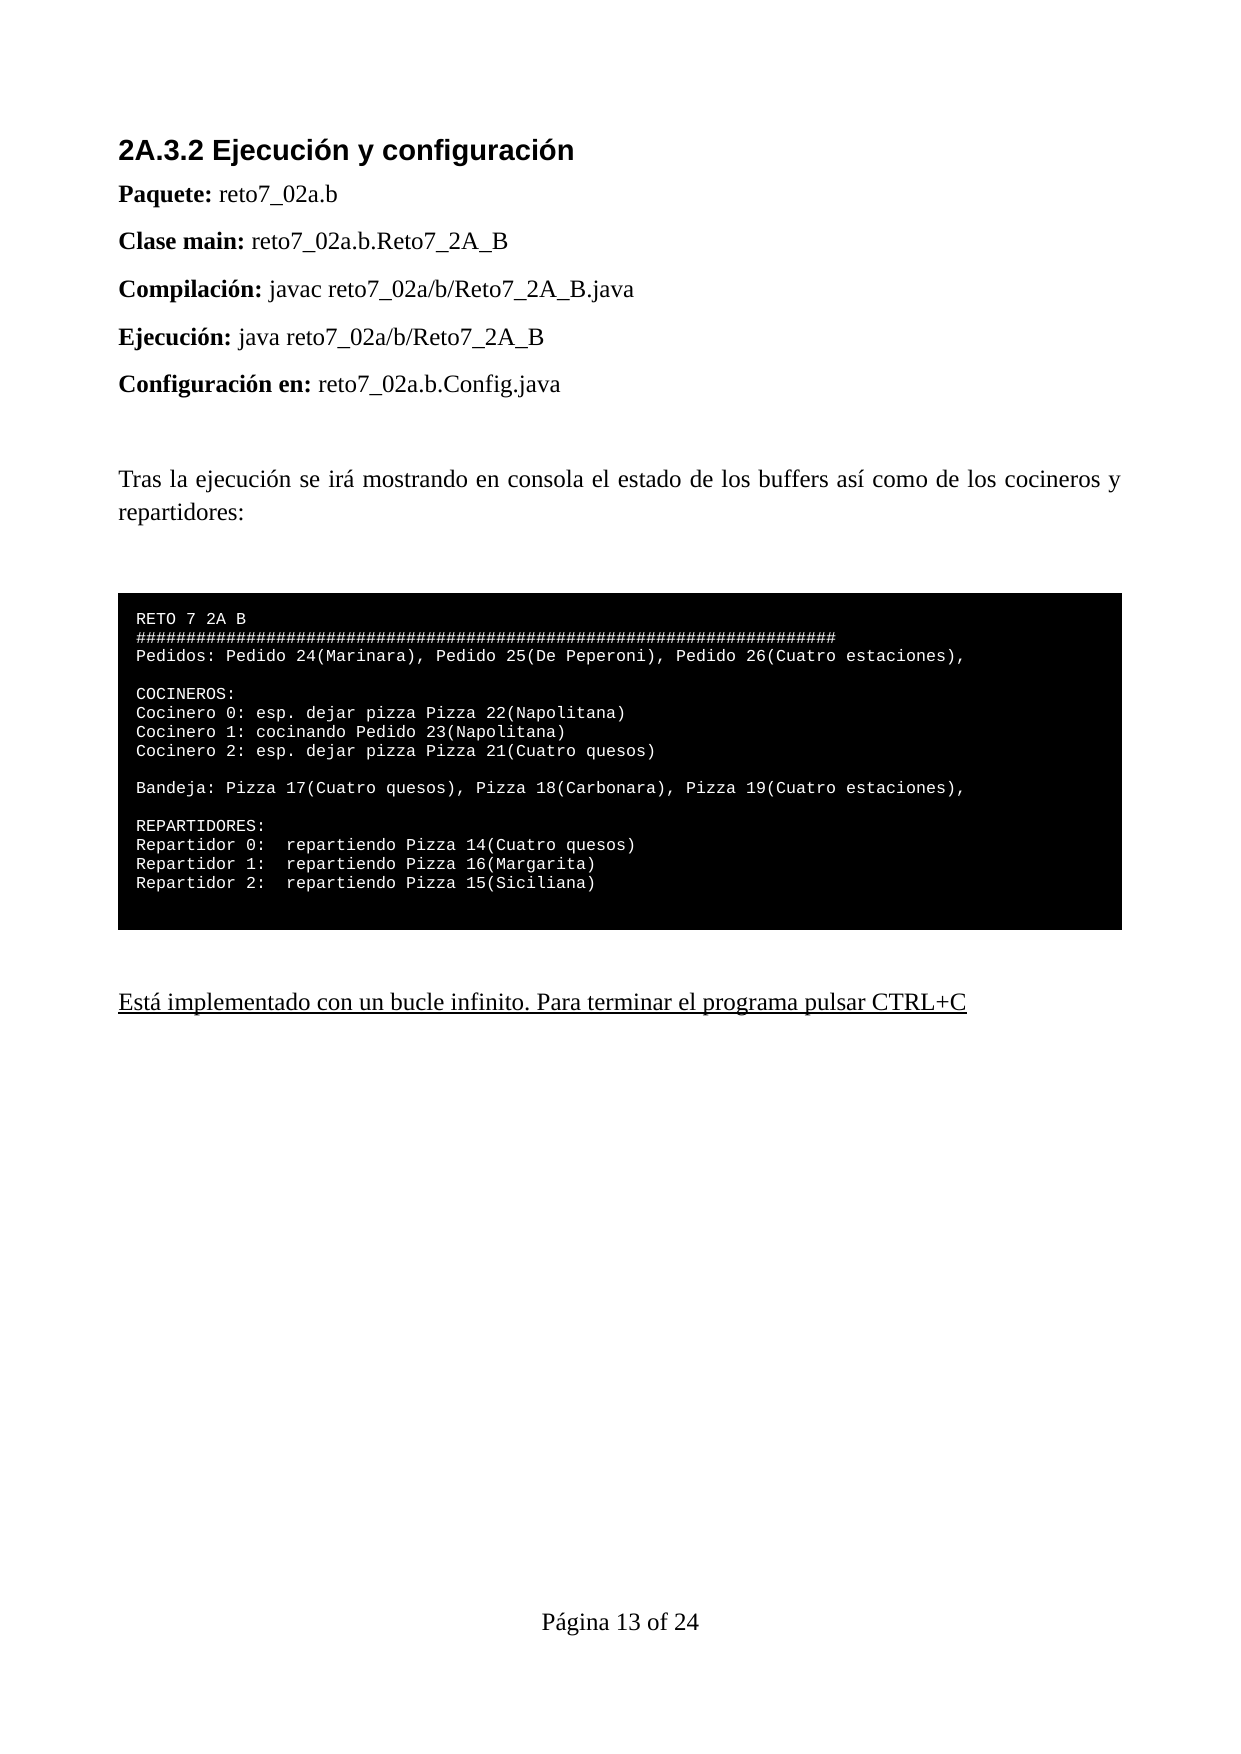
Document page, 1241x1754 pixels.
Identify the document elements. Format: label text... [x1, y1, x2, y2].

text Cocinero 0: esp. dejar pizza Pizza 22(Napolitana) [118, 704, 1122, 723]
text Compilación: javac reto7_02a/b/Reto7_2A_B.java [118, 274, 1122, 303]
text Ejecución: java reto7_02a/b/Reto7_2A_B [118, 322, 1122, 350]
text Clase main: reto7_02a.b.Reto7_2A_B [118, 226, 1122, 255]
text Pedidos: Pedido 24(Marinara), Pedido 25(De Peperoni), Pedido 26(Cuatro estaciones), [118, 648, 1122, 667]
text COCINEROS: [118, 686, 1122, 704]
subtitle 2A.3.2 Ejecución y configuración [118, 133, 1122, 166]
text Cocinero 1: cocinando Pedido 23(Napolitana) [118, 723, 1122, 742]
text Repartidor 2: repartiendo Pizza 15(Siciliana) [118, 874, 1122, 893]
text RETO 7 2A B [118, 593, 1122, 629]
text Tras la ejecución se irá mostrando en consola el estado de los buffers así como de los cocineros y repartidores: [118, 464, 1122, 526]
text Bandeja: Pizza 17(Cuatro quesos), Pizza 18(Carbonara), Pizza 19(Cuatro estaciones), [118, 780, 1122, 799]
text REPARTIDORES: [118, 818, 1122, 837]
text Cocinero 2: esp. dejar pizza Pizza 21(Cuatro quesos) [118, 742, 1122, 761]
text ###################################################################### [118, 629, 1122, 648]
text Configuración en: reto7_02a.b.Config.java [118, 369, 1122, 398]
text Paquete: reto7_02a.b [118, 179, 1122, 207]
text Está implementado con un bucle infinito. Para terminar el programa pulsar CTRL+C [118, 987, 1122, 1016]
text Repartidor 0: repartiendo Pizza 14(Cuatro quesos) [118, 837, 1122, 855]
text Repartidor 1: repartiendo Pizza 16(Margarita) [118, 855, 1122, 874]
